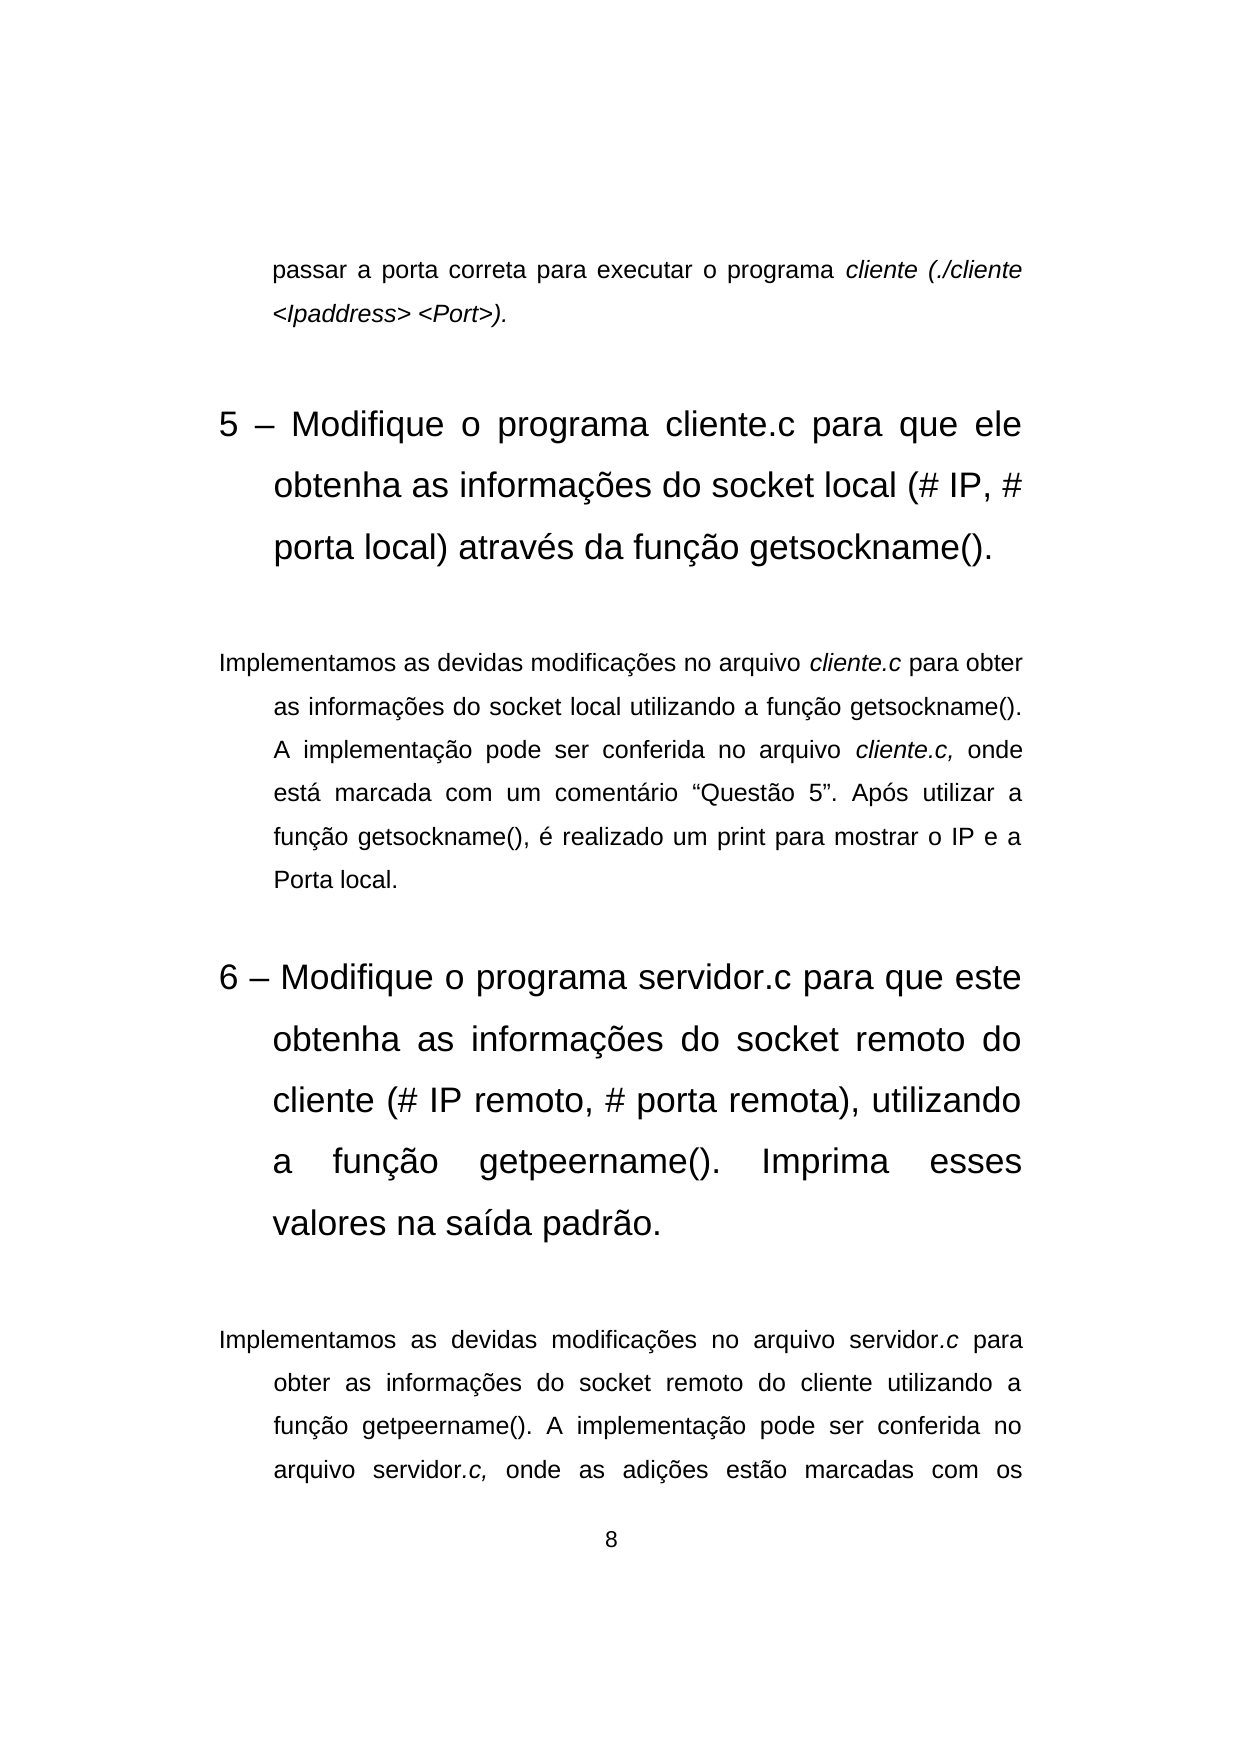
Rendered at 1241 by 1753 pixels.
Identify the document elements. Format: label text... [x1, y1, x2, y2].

text passar a porta correta para executar o programa cliente (./cliente <Ipaddress> <Port>). [217, 255, 1023, 327]
text 5 – Modifique o programa cliente.c para que ele obtenha as informações do socket local (# IP, # porta local) através da função getsockname(). [218, 403, 1023, 567]
text Implementamos as devidas modificações no arquivo cliente.c para obter as informações do socket local utilizando a função getsockname(). A implementação pode ser conferida no arquivo cliente.c, onde está marcada com um comentário “Questão 5”. Após utilizar a função getsockname(), é realizado um print para mostrar o IP e a Porta local. [218, 648, 1023, 894]
text Implementamos as devidas modificações no arquivo servidor.c para obter as informações do socket remoto do cliente utilizando a função getpeername(). A implementação pode ser conferida no arquivo servidor.c, onde as adições estão marcadas com os [218, 1324, 1023, 1483]
text 6 – Modifique o programa servidor.c para que este obtenha as informações do socket remoto do cliente (# IP remoto, # porta remota), utilizando a função getpeername(). Imprima esses valores na saída padrão. [218, 956, 1023, 1243]
